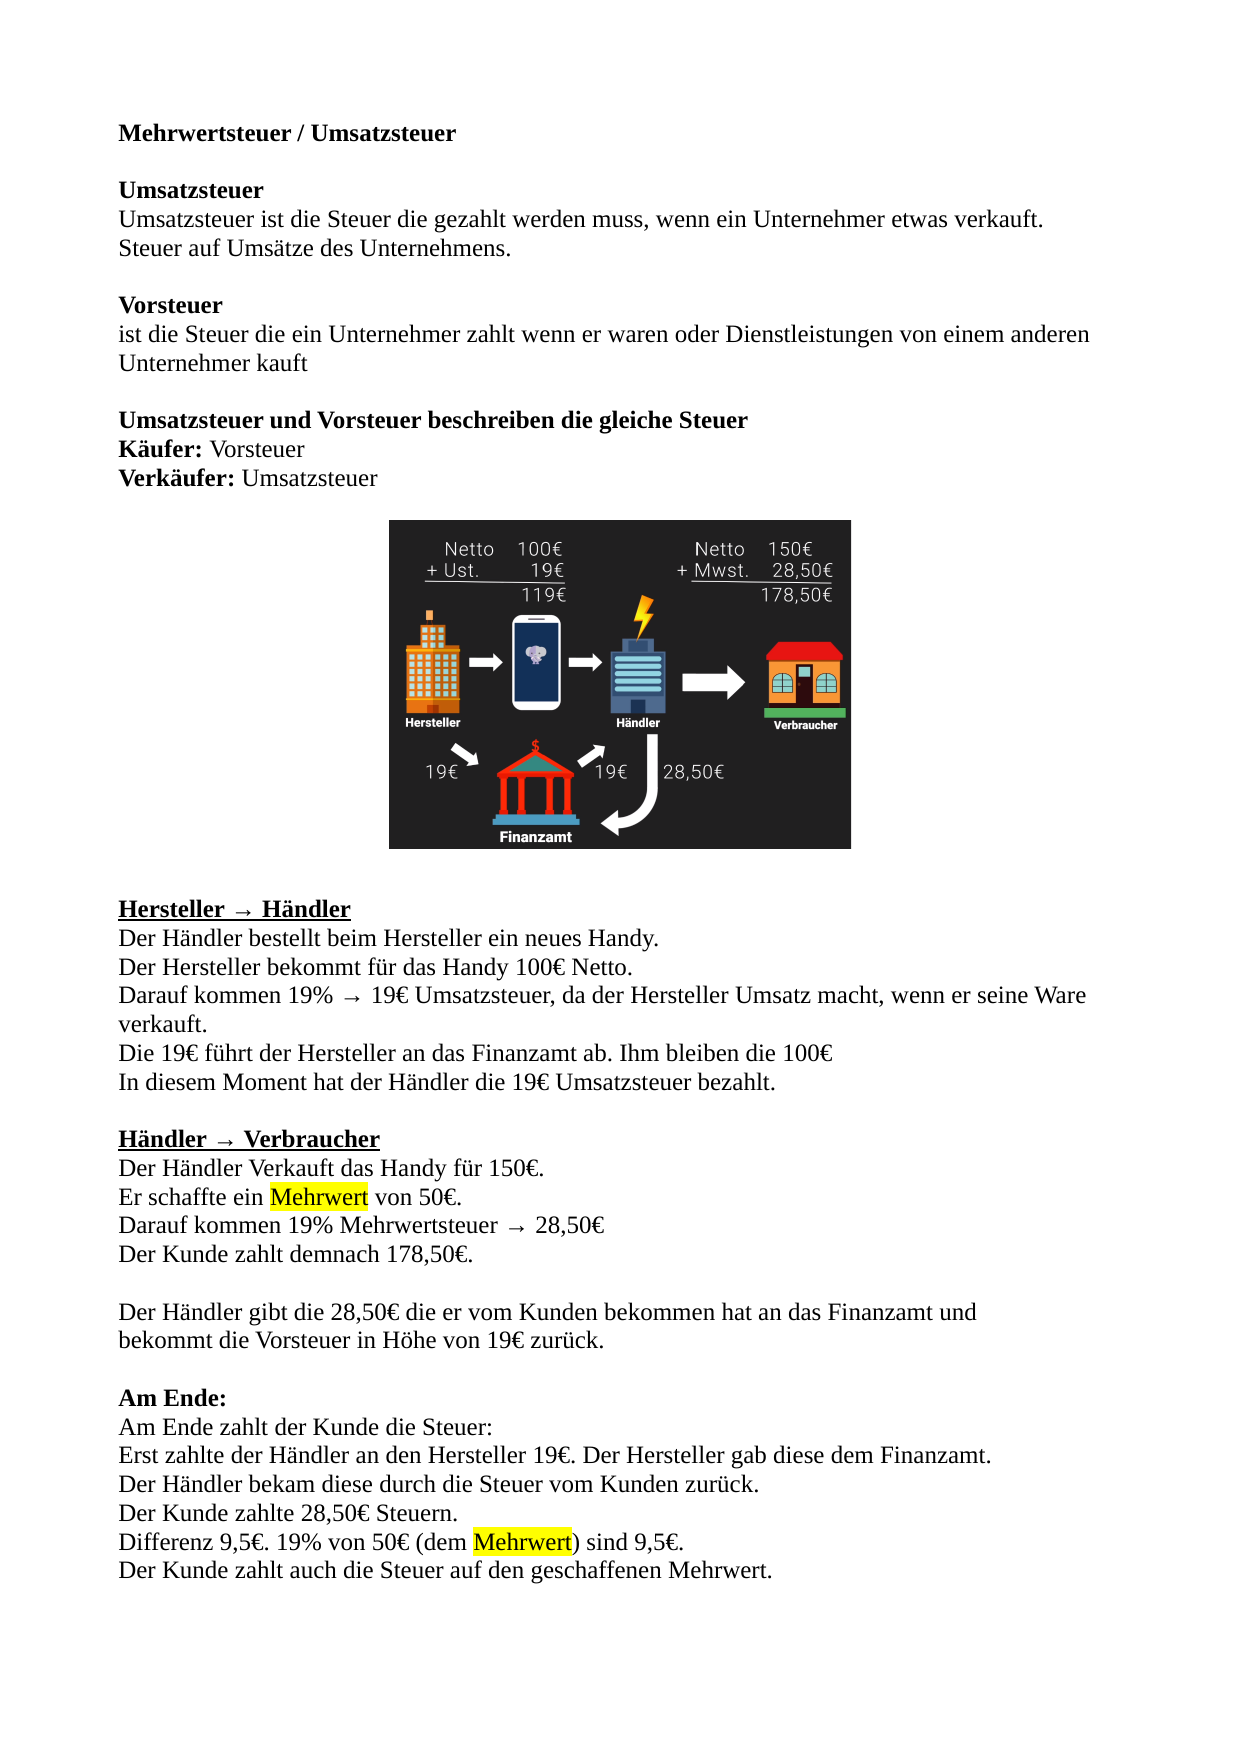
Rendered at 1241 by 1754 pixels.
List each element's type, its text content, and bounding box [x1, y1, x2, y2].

text Händler → Verbraucher [118, 1124, 1122, 1153]
text Der Händler Verkauft das Handy für 150€. [118, 1153, 1122, 1182]
text In diesem Moment hat der Händler die 19€ Umsatzsteuer bezahlt. [118, 1067, 1122, 1096]
text Umsatzsteuer [118, 176, 1122, 204]
text bekommt die Vorsteuer in Höhe von 19€ zurück. [118, 1326, 1122, 1354]
text Der Kunde zahlte 28,50€ Steuern. [118, 1498, 1122, 1527]
text Umsatzsteuer ist die Steuer die gezahlt werden muss, wenn ein Unternehmer etwas verkauft. [118, 204, 1122, 233]
text Der Hersteller bekommt für das Handy 100€ Netto. [118, 952, 1122, 981]
text Der Händler gibt die 28,50€ die er vom Kunden bekommen hat an das Finanzamt und [118, 1297, 1122, 1326]
text Er schaffte ein Mehrwert von 50€. [118, 1182, 1122, 1211]
text Der Kunde zahlt auch die Steuer auf den geschaffenen Mehrwert. [118, 1556, 1122, 1584]
text Käufer: Vorsteuer [118, 434, 1122, 463]
text Mehrwertsteuer / Umsatzsteuer [118, 118, 1122, 147]
text Der Kunde zahlt demnach 178,50€. [118, 1239, 1122, 1268]
text Darauf kommen 19% → 19€ Umsatzsteuer, da der Hersteller Umsatz macht, wenn er seine Ware verkauft. [118, 981, 1122, 1038]
picture [389, 520, 852, 849]
text Am Ende zahlt der Kunde die Steuer: [118, 1412, 1122, 1441]
text Am Ende: [118, 1383, 1122, 1412]
text Differenz 9,5€. 19% von 50€ (dem Mehrwert) sind 9,5€. [118, 1527, 1122, 1556]
text Der Händler bestellt beim Hersteller ein neues Handy. [118, 923, 1122, 952]
text Erst zahlte der Händler an den Hersteller 19€. Der Hersteller gab diese dem Finanzamt. [118, 1441, 1122, 1469]
text Darauf kommen 19% Mehrwertsteuer → 28,50€ [118, 1211, 1122, 1239]
text ist die Steuer die ein Unternehmer zahlt wenn er waren oder Dienstleistungen von einem anderen Unternehmer kauft [118, 319, 1122, 377]
text Steuer auf Umsätze des Unternehmens. [118, 233, 1122, 262]
text Umsatzsteuer und Vorsteuer beschreiben die gleiche Steuer [118, 406, 1122, 434]
text Hersteller → Händler [118, 894, 1122, 923]
text Verkäufer: Umsatzsteuer [118, 463, 1122, 492]
text Die 19€ führt der Hersteller an das Finanzamt ab. Ihm bleiben die 100€ [118, 1038, 1122, 1067]
text Der Händler bekam diese durch die Steuer vom Kunden zurück. [118, 1469, 1122, 1498]
text Vorsteuer [118, 291, 1122, 319]
